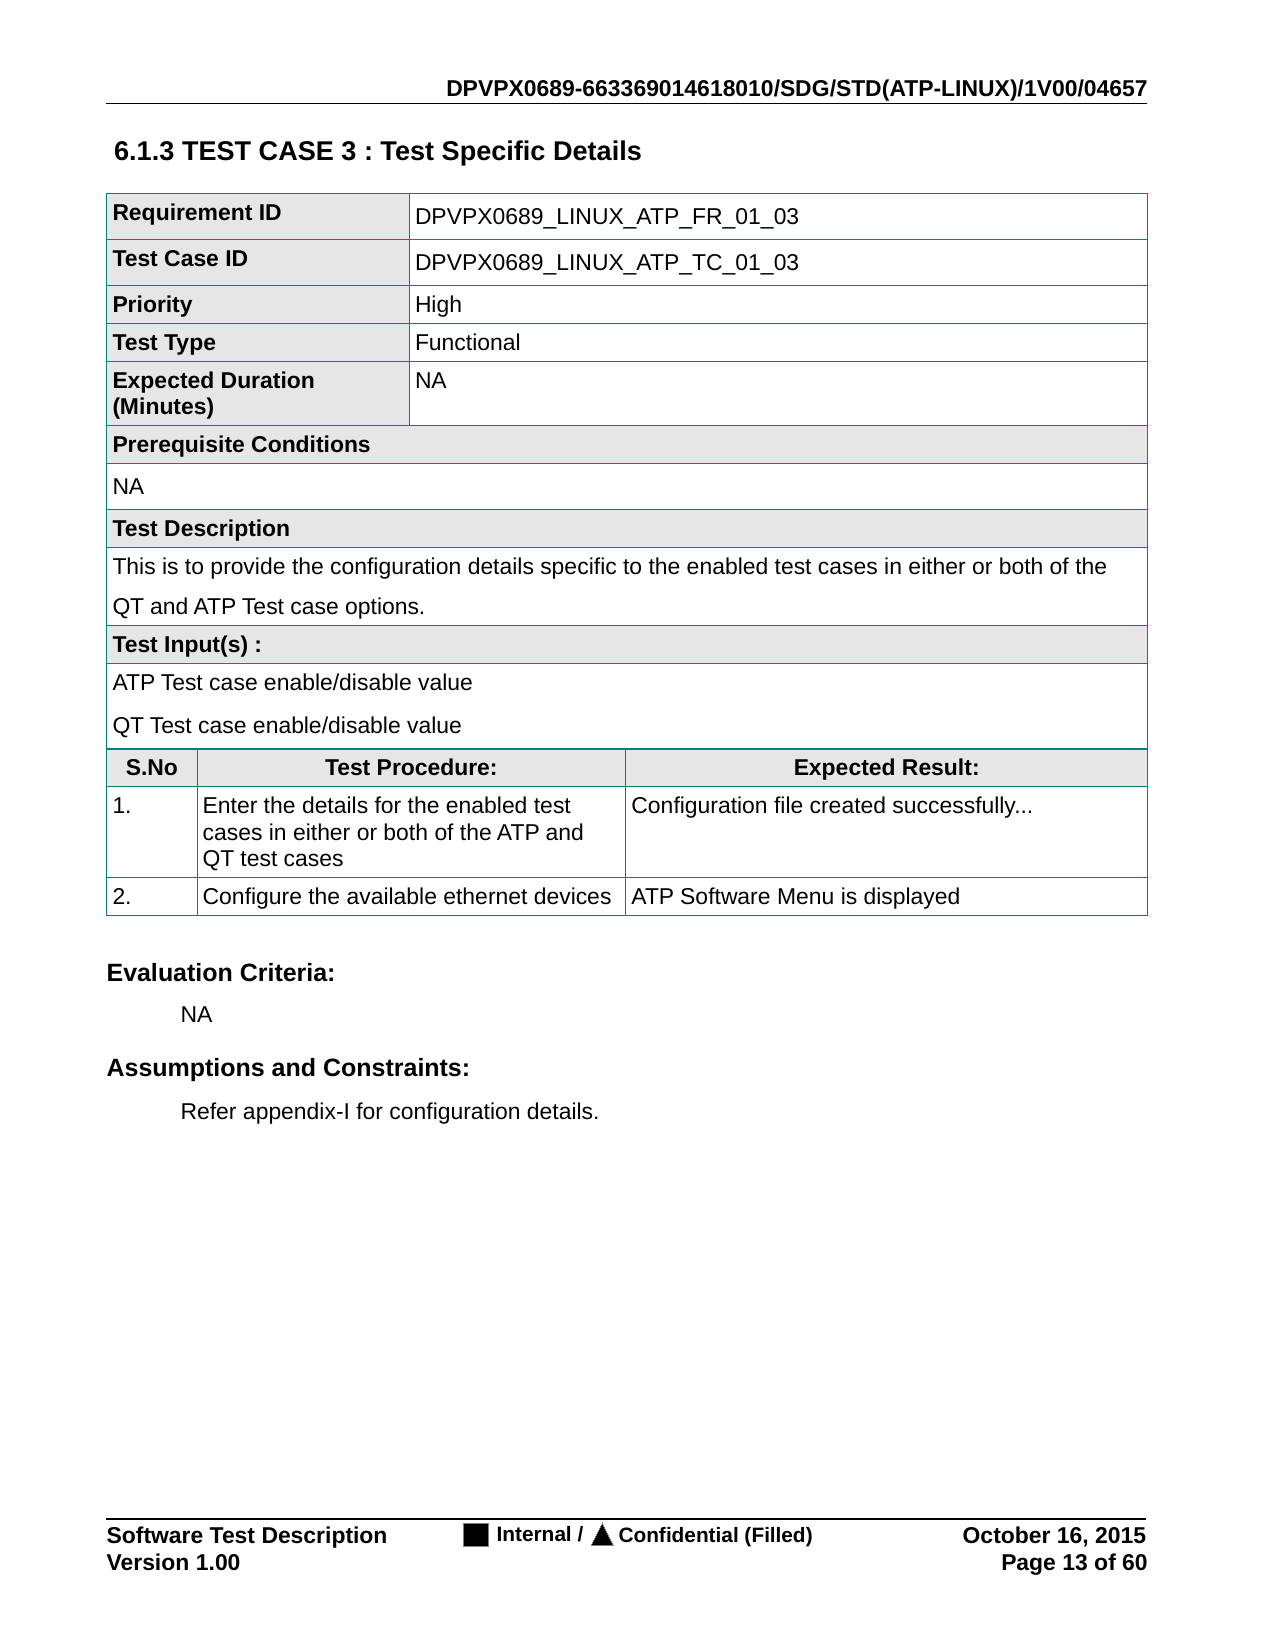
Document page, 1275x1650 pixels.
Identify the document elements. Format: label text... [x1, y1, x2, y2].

table_cell Test Case ID [107, 240, 409, 285]
table_cell Enter the details for the enabled test cases in either or both of the ATP and QT test cases [198, 787, 625, 877]
table_cell [107, 878, 197, 915]
text NA [106, 1001, 1147, 1028]
text Evaluation Criteria: [106, 958, 1147, 987]
table_cell ATP Software Menu is displayed [626, 878, 1147, 915]
table_cell NA [410, 362, 1147, 425]
table_cell NA [107, 464, 1147, 509]
table_header Test Procedure: [198, 750, 625, 786]
table_cell This is to provide the configuration details specific to the enabled test cases in either or both of the QT and ATP Test case options. [107, 548, 1147, 625]
text Assumptions and Constraints: [106, 1053, 1147, 1082]
table_cell Expected Duration (Minutes) [107, 362, 409, 425]
table_header Requirement ID [107, 194, 409, 239]
table_cell Prerequisite Conditions [107, 426, 1147, 463]
table_cell Configure the available ethernet devices [198, 878, 625, 915]
table_cell Test Type [107, 324, 409, 361]
table_header Expected Result: [626, 750, 1147, 786]
table_cell ATP Test case enable/disable value QT Test case enable/disable value [107, 664, 1147, 748]
table_header DPVPX0689_LINUX_ATP_FR_01_03 [410, 194, 1147, 239]
table_header S.No [107, 750, 197, 786]
table_cell [107, 787, 197, 877]
subtitle TEST CASE 3 : Test Specific Details [106, 135, 1147, 166]
table_cell DPVPX0689_LINUX_ATP_TC_01_03 [410, 240, 1147, 285]
table_cell Priority [107, 286, 409, 323]
table_cell Functional [410, 324, 1147, 361]
table_cell Configuration file created successfully... [626, 787, 1147, 877]
table_cell High [410, 286, 1147, 323]
table_cell Test Description [107, 510, 1147, 547]
text Refer appendix-I for configuration details. [106, 1096, 1147, 1125]
table_cell Test Input(s) : [107, 626, 1147, 663]
